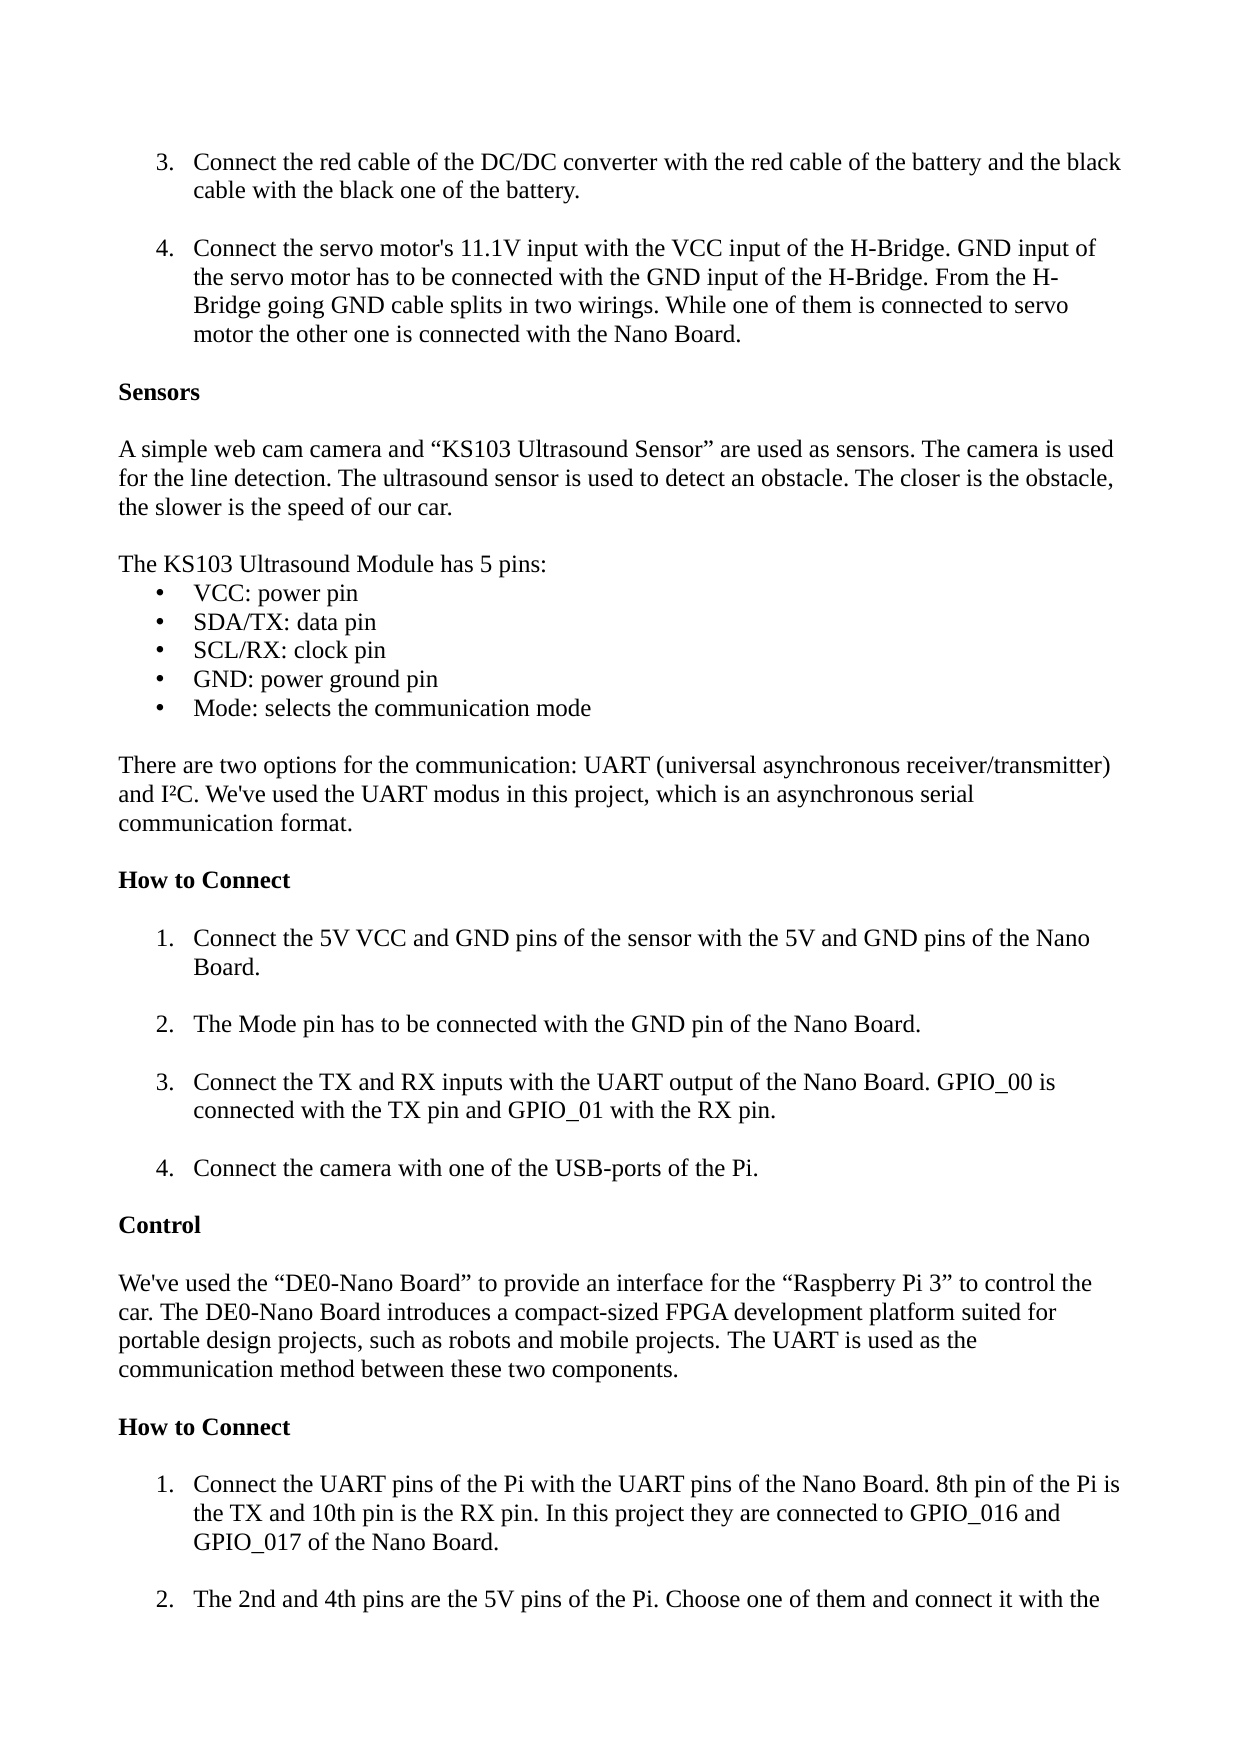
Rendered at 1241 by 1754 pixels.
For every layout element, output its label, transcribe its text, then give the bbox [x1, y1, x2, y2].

list Connect the servo motor's 11.1V input with the VCC input of the H-Bridge. GND input of the servo motor has to be connected with the GND input of the H-Bridge. From the H-Bridge going GND cable splits in two wirings. While one of them is connected to servo motor the other one is connected with the Nano Board. [156, 233, 1122, 348]
list The 2nd and 4th pins are the 5V pins of the Pi. Choose one of them and connect it with the [156, 1584, 1122, 1613]
text The KS103 Ultrasound Module has 5 pins: [118, 549, 1122, 578]
list Connect the TX and RX inputs with the UART output of the Nano Board. GPIO_00 is connected with the TX pin and GPIO_01 with the RX pin. [156, 1067, 1122, 1124]
list GND: power ground pin [156, 664, 1122, 693]
list SCL/RX: clock pin [156, 636, 1122, 664]
text We've used the “DE0-Nano Board” to provide an interface for the “Raspberry Pi 3” to control the car. The DE0-Nano Board introduces a compact-sized FPGA development platform suited for portable design projects, such as robots and mobile projects. The UART is used as the communication method between these two components. [118, 1268, 1122, 1383]
list Connect the red cable of the DC/DC converter with the red cable of the battery and the black cable with the black one of the battery. [156, 147, 1122, 204]
text There are two options for the communication: UART (universal asynchronous receiver/transmitter) and I²C. We've used the UART modus in this project, which is an asynchronous serial communication format. [118, 751, 1122, 837]
list Connect the UART pins of the Pi with the UART pins of the Nano Board. 8th pin of the Pi is the TX and 10th pin is the RX pin. In this project they are connected to GPIO_016 and GPIO_017 of the Nano Board. [156, 1469, 1122, 1556]
list SDA/TX: data pin [156, 607, 1122, 636]
text Sensors [118, 377, 1122, 406]
text A simple web cam camera and “KS103 Ultrasound Sensor” are used as sensors. The camera is used for the line detection. The ultrasound sensor is used to detect an obstacle. The closer is the obstacle, the slower is the speed of our car. [118, 434, 1122, 521]
list Connect the 5V VCC and GND pins of the sensor with the 5V and GND pins of the Nano Board. [156, 923, 1122, 981]
text How to Connect [118, 866, 1122, 894]
text Control [118, 1211, 1122, 1239]
list VCC: power pin [156, 578, 1122, 607]
list The Mode pin has to be connected with the GND pin of the Nano Board. [156, 1009, 1122, 1038]
list Mode: selects the communication mode [156, 693, 1122, 722]
text How to Connect [118, 1412, 1122, 1441]
list Connect the camera with one of the USB-ports of the Pi. [156, 1153, 1122, 1182]
